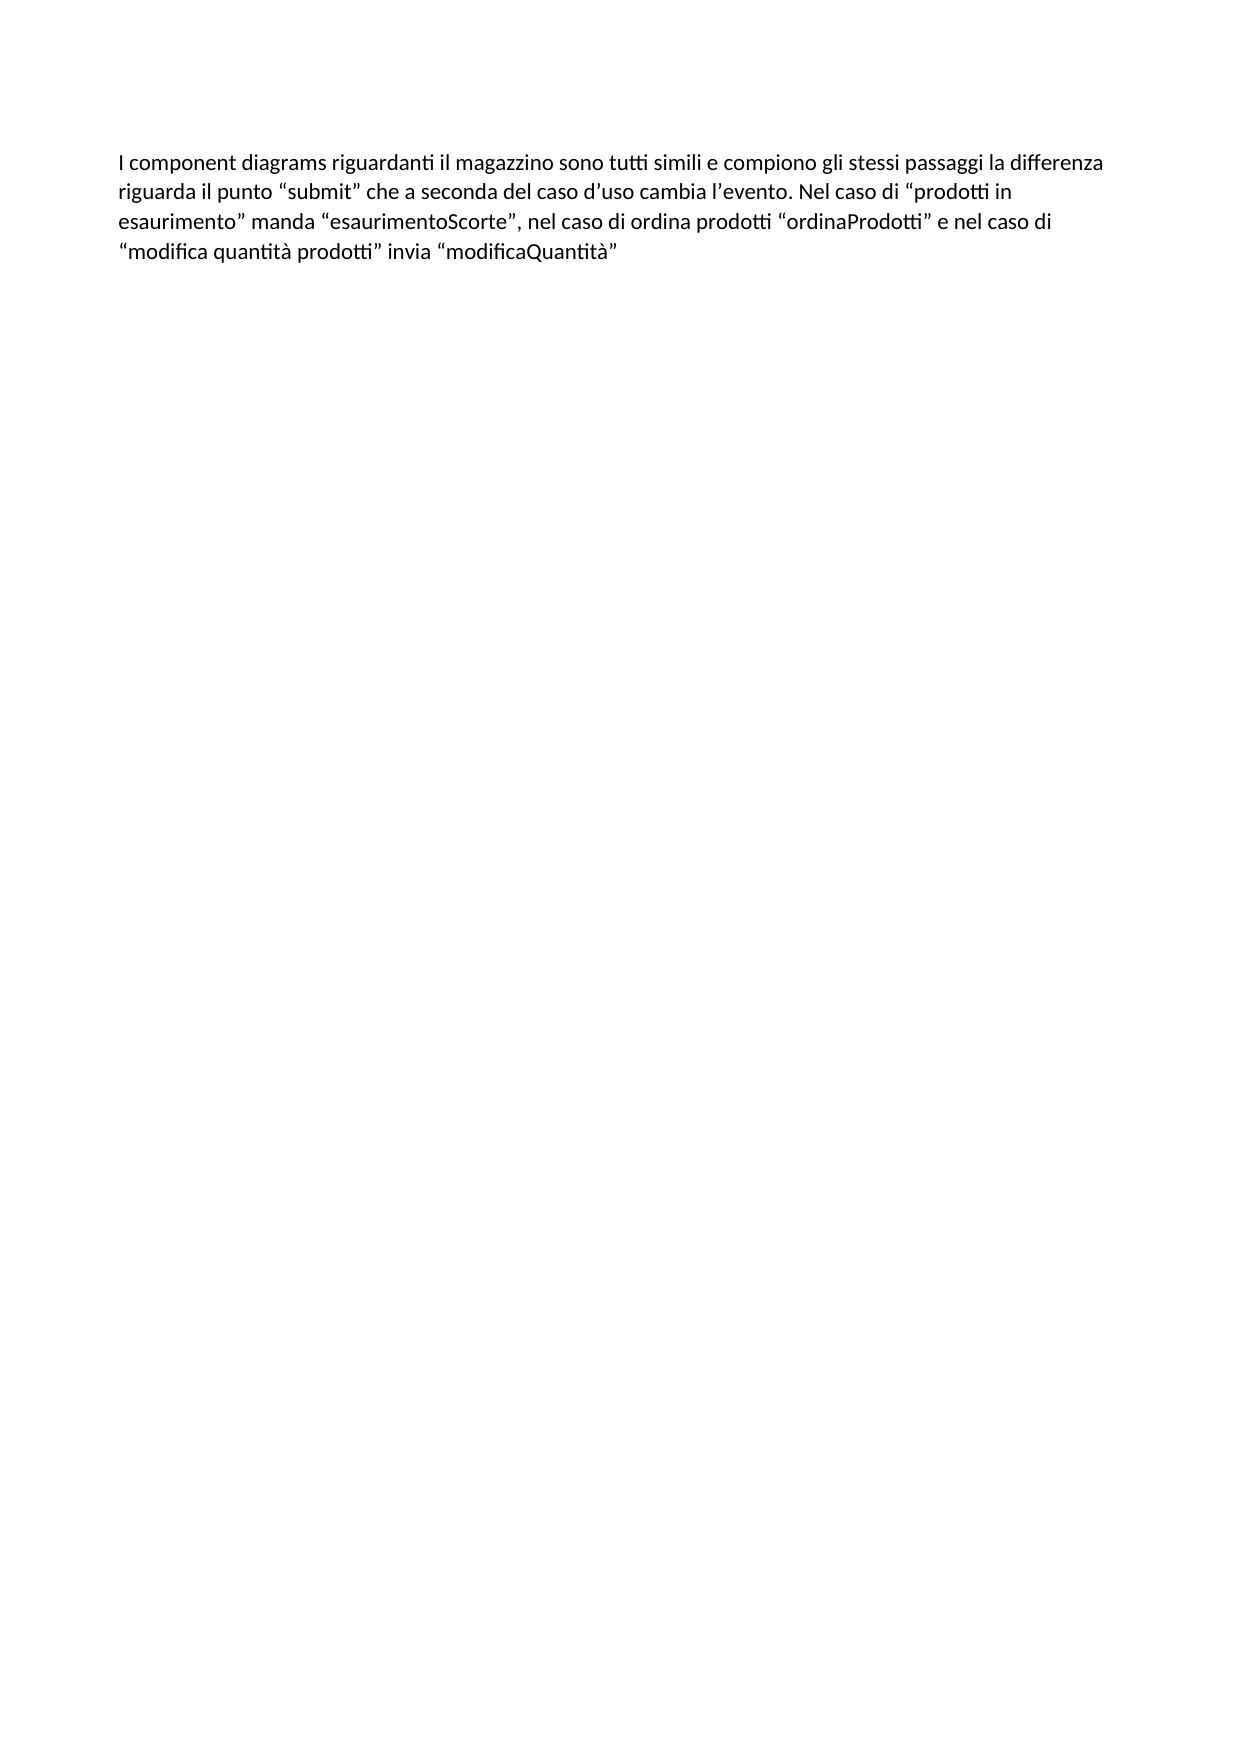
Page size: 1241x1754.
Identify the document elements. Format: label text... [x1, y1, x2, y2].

text I component diagrams riguardanti il magazzino sono tutti simili e compiono gli stessi passaggi la differenza riguarda il punto “submit” che a seconda del caso d’uso cambia l’evento. Nel caso di “prodotti in esaurimento” manda “esaurimentoScorte”, nel caso di ordina prodotti “ordinaProdotti” e nel caso di “modifica quantità prodotti” invia “modificaQuantità” [118, 148, 1122, 265]
